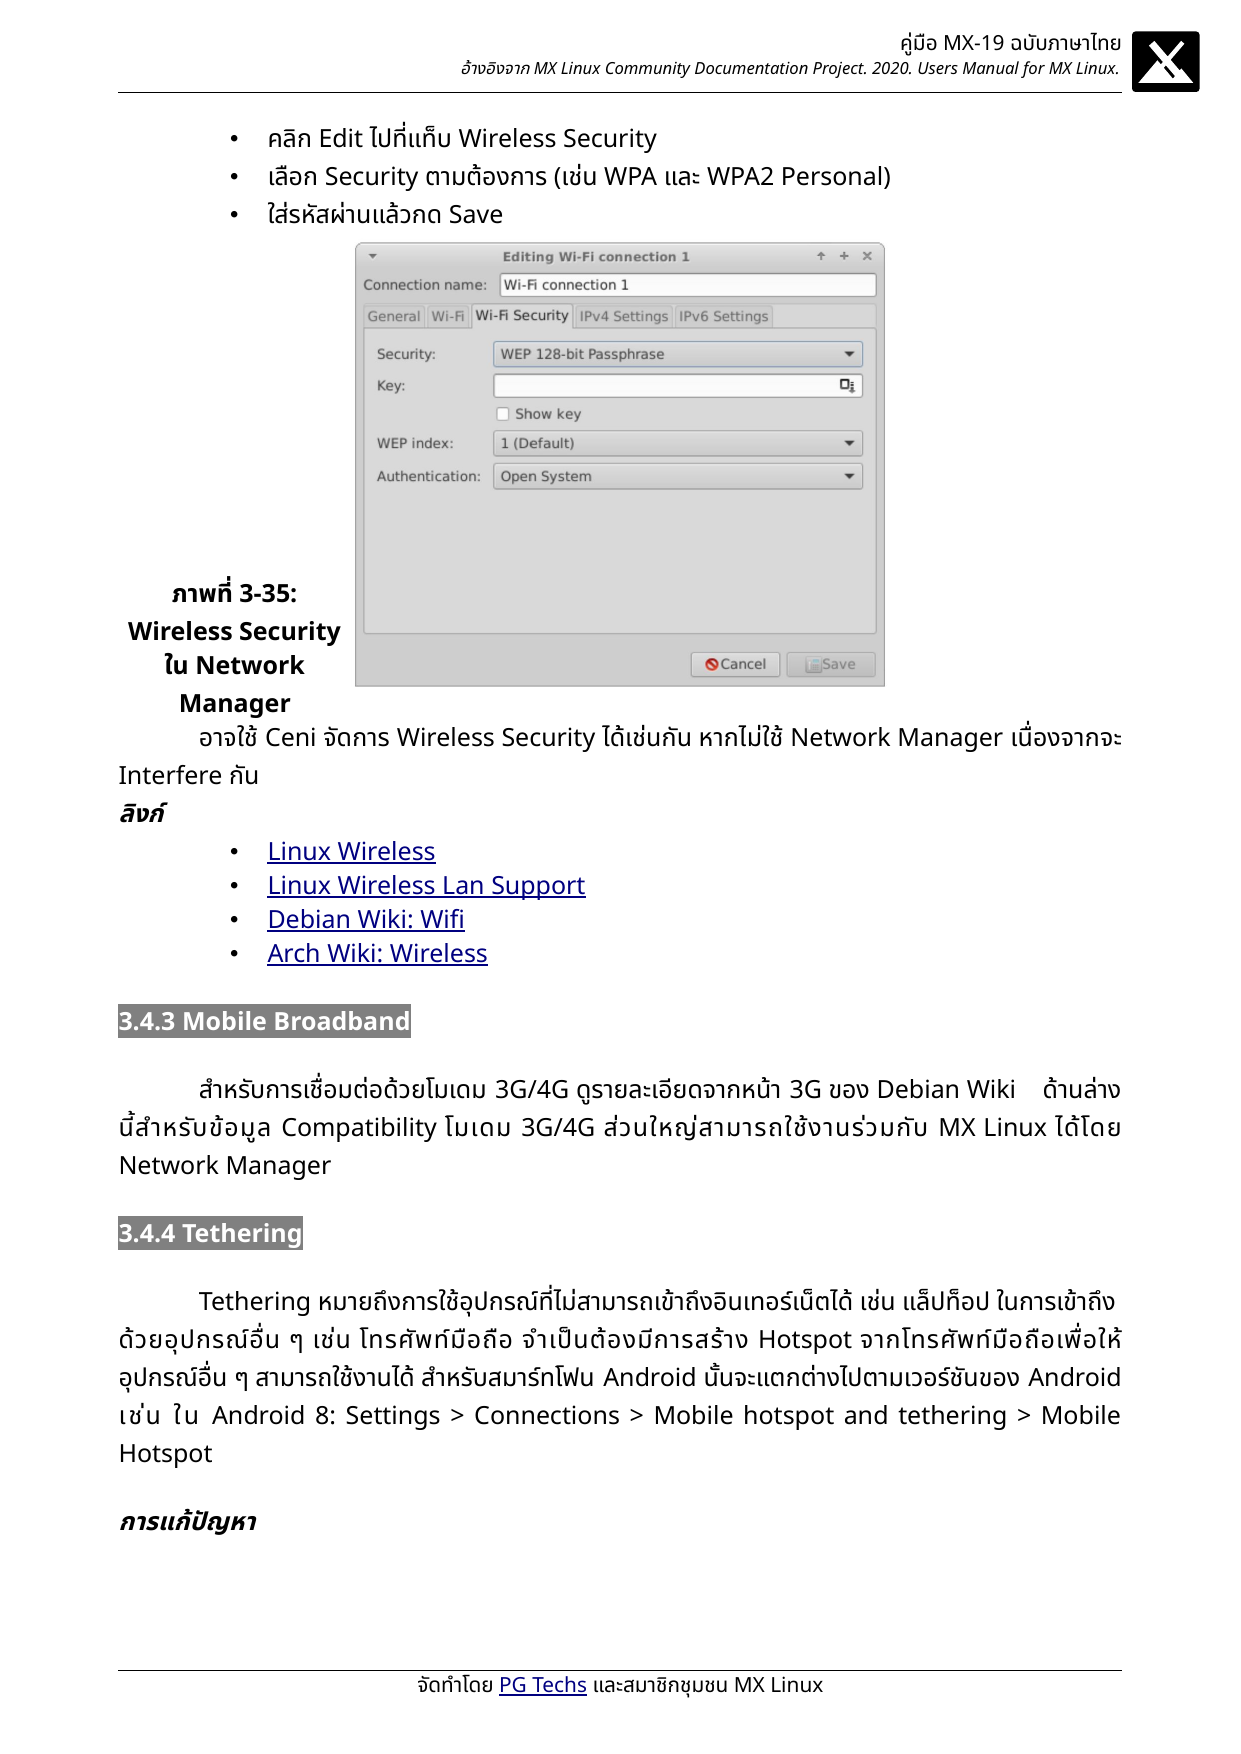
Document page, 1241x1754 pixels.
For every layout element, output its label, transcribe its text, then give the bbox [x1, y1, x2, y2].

text ภาพที่ 3-35: Wireless Security ใน Network Manager [118, 575, 1122, 719]
list Linux Wireless [230, 833, 1122, 867]
text 3.4.3 Mobile Broadband [118, 1003, 1122, 1038]
list Arch Wiki: Wireless [230, 935, 1122, 969]
list คลิก Edit ไปที่แท็บ Wireless Security [230, 121, 1122, 158]
picture [350, 234, 890, 694]
text 3.4.4 Tethering [118, 1216, 1122, 1250]
text อาจใช้ Ceni จัดการ Wireless Security ได้เช่นกัน หากไม่ใช้ Network Manager เนื่องจากจะ Interfere กัน [118, 719, 1122, 795]
list เลือก Security ตามต้องการ (เช่น WPA และ WPA2 Personal) [230, 158, 1122, 197]
list ใส่รหัสผ่านแล้วกด Save [230, 197, 1122, 234]
text สำหรับการเชื่อมต่อด้วยโมเดม 3G/4G ดูรายละเอียดจากหน้า 3G ของ Debian Wiki ด้านล่างนี้สำหรับข้อมูล Compatibility โมเดม 3G/4G ส่วนใหญ่สามารถใช้งานร่วมกับ MX Linux ได้โดย Network Manager [118, 1072, 1122, 1182]
list Linux Wireless Lan Support [230, 867, 1122, 901]
text การแก้ปัญหา [118, 1504, 1122, 1542]
list Debian Wiki: Wifi [230, 901, 1122, 935]
text ลิงก์ [118, 795, 1122, 833]
text Tethering หมายถึงการใช้อุปกรณ์ที่ไม่สามารถเข้าถึงอินเทอร์เน็ตได้ เช่น แล็ปท็อป ในการเข้าถึงด้วยอุปกรณ์อื่น ๆ เช่น โทรศัพท์มือถือ จำเป็นต้องมีการสร้าง Hotspot จากโทรศัพท์มือถือเพื่อให้อุปกรณ์อื่น ๆ สามารถใช้งานได้ สำหรับสมาร์ทโฟน Android นั้นจะแตกต่างไปตามเวอร์ชันของ Android เช่น ใน Android 8: Settings > Connections > Mobile hotspot and tethering > Mobile Hotspot [118, 1284, 1122, 1470]
